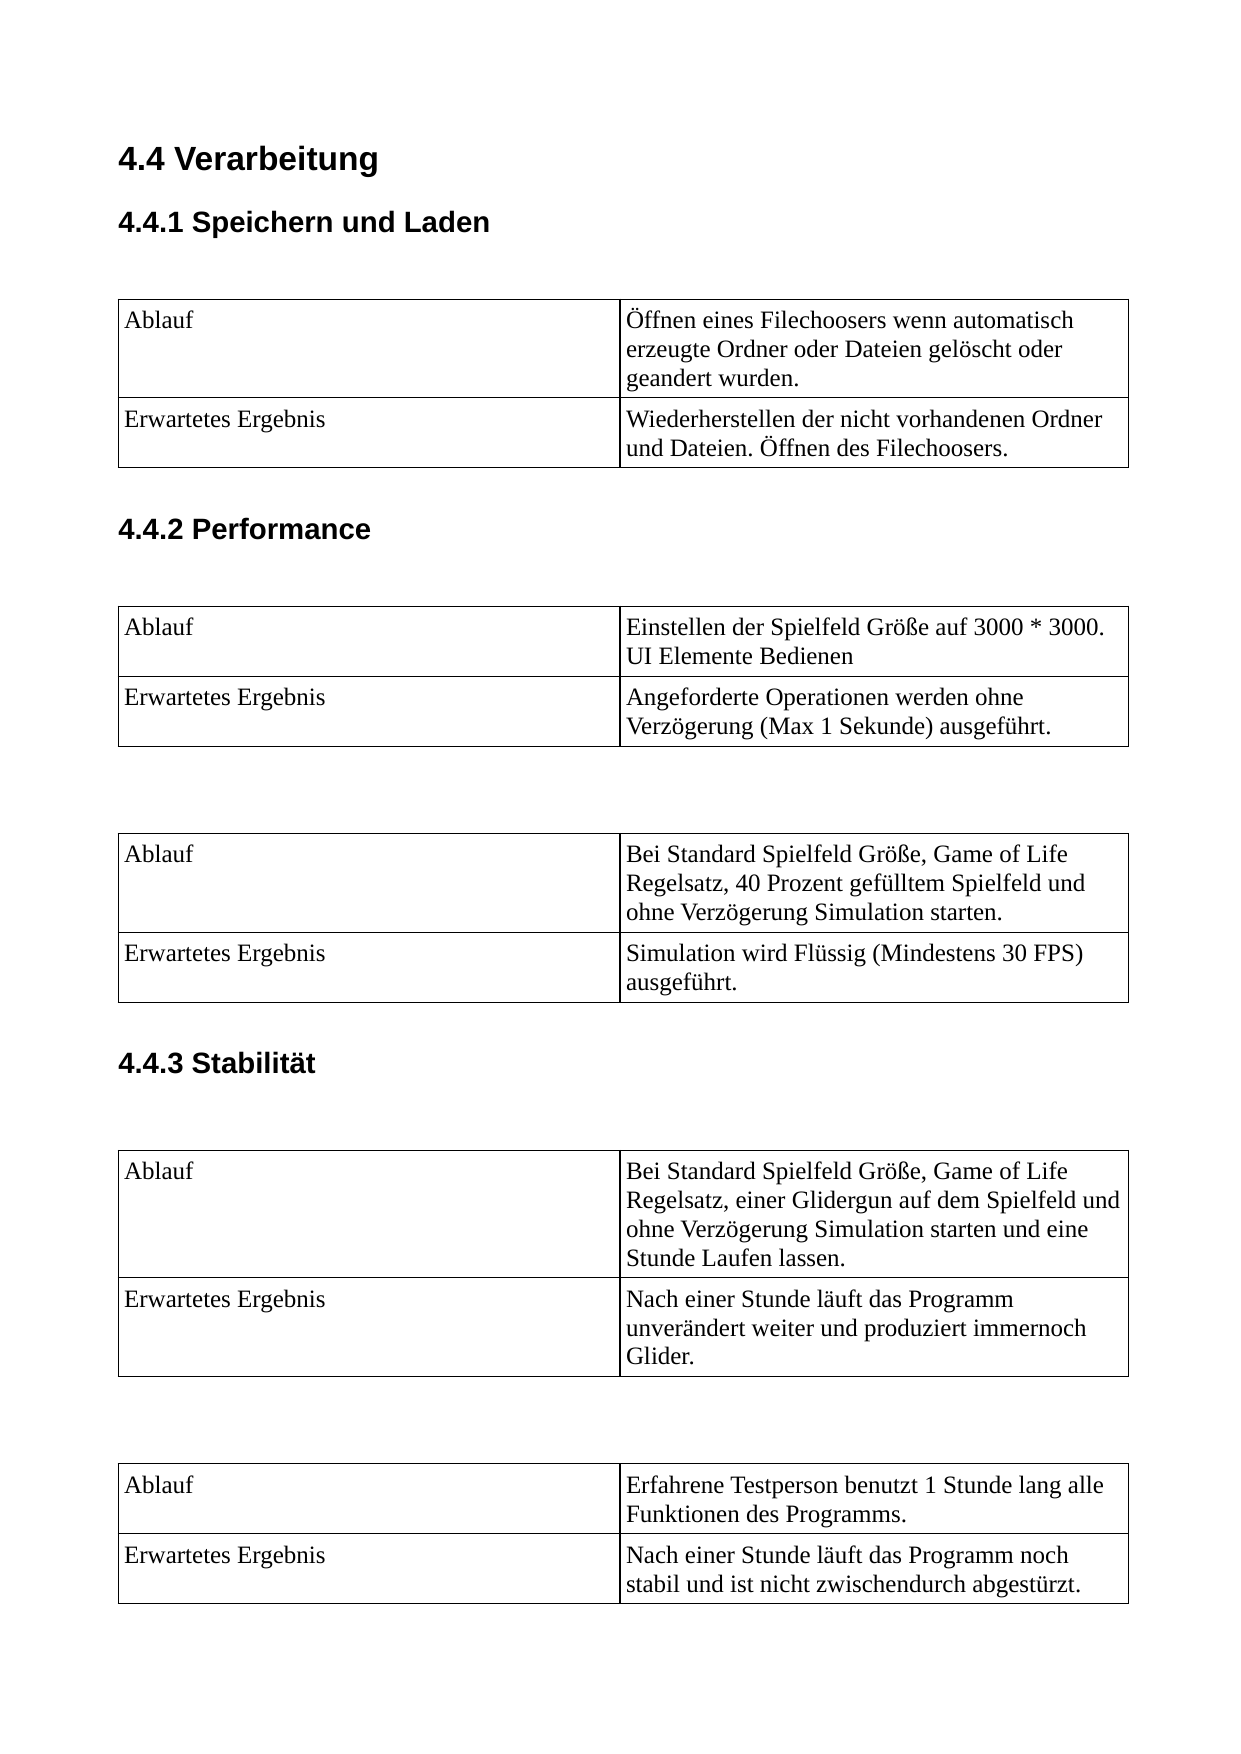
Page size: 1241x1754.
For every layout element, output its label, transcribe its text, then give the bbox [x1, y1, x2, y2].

subtitle 4.4.1 Speichern und Laden [118, 205, 1122, 238]
table_header Ablauf [119, 607, 619, 676]
subtitle 4.4.2 Performance [118, 512, 1122, 545]
table_header Ablauf [119, 834, 619, 932]
table_header Bei Standard Spielfeld Größe, Game of Life Regelsatz, einer Glidergun auf dem Spielfeld und ohne Verzögerung Simulation starten und eine Stunde Laufen lassen. [621, 1151, 1128, 1277]
table_header Ablauf [119, 1464, 619, 1533]
subtitle 4.4.3 Stabilität [118, 1046, 1122, 1080]
table_cell Erwartetes Ergebnis [119, 1534, 619, 1603]
table_cell Erwartetes Ergebnis [119, 1278, 619, 1376]
table_cell Erwartetes Ergebnis [119, 933, 619, 1002]
table_cell Simulation wird Flüssig (Mindestens 30 FPS) ausgeführt. [621, 933, 1128, 1002]
table_cell Erwartetes Ergebnis [119, 398, 619, 467]
table_header Öffnen eines Filechoosers wenn automatisch erzeugte Ordner oder Dateien gelöscht oder geandert wurden. [621, 300, 1128, 397]
table_cell Angeforderte Operationen werden ohne Verzögerung (Max 1 Sekunde) ausgeführt. [621, 677, 1128, 746]
table_header Bei Standard Spielfeld Größe, Game of Life Regelsatz, 40 Prozent gefülltem Spielfeld und ohne Verzögerung Simulation starten. [621, 834, 1128, 932]
table_header Erfahrene Testperson benutzt 1 Stunde lang alle Funktionen des Programms. [621, 1464, 1128, 1533]
table_cell Nach einer Stunde läuft das Programm noch stabil und ist nicht zwischendurch abgestürzt. [621, 1534, 1128, 1603]
table_header Ablauf [119, 300, 619, 397]
table_header Ablauf [119, 1151, 619, 1277]
table_header Einstellen der Spielfeld Größe auf 3000 * 3000. UI Elemente Bedienen [621, 607, 1128, 676]
table_cell Nach einer Stunde läuft das Programm unverändert weiter und produziert immernoch Glider. [621, 1278, 1128, 1376]
subtitle 4.4 Verarbeitung [118, 139, 1122, 178]
table_cell Wiederherstellen der nicht vorhandenen Ordner und Dateien. Öffnen des Filechoosers. [621, 398, 1128, 467]
table_cell Erwartetes Ergebnis [119, 677, 619, 746]
